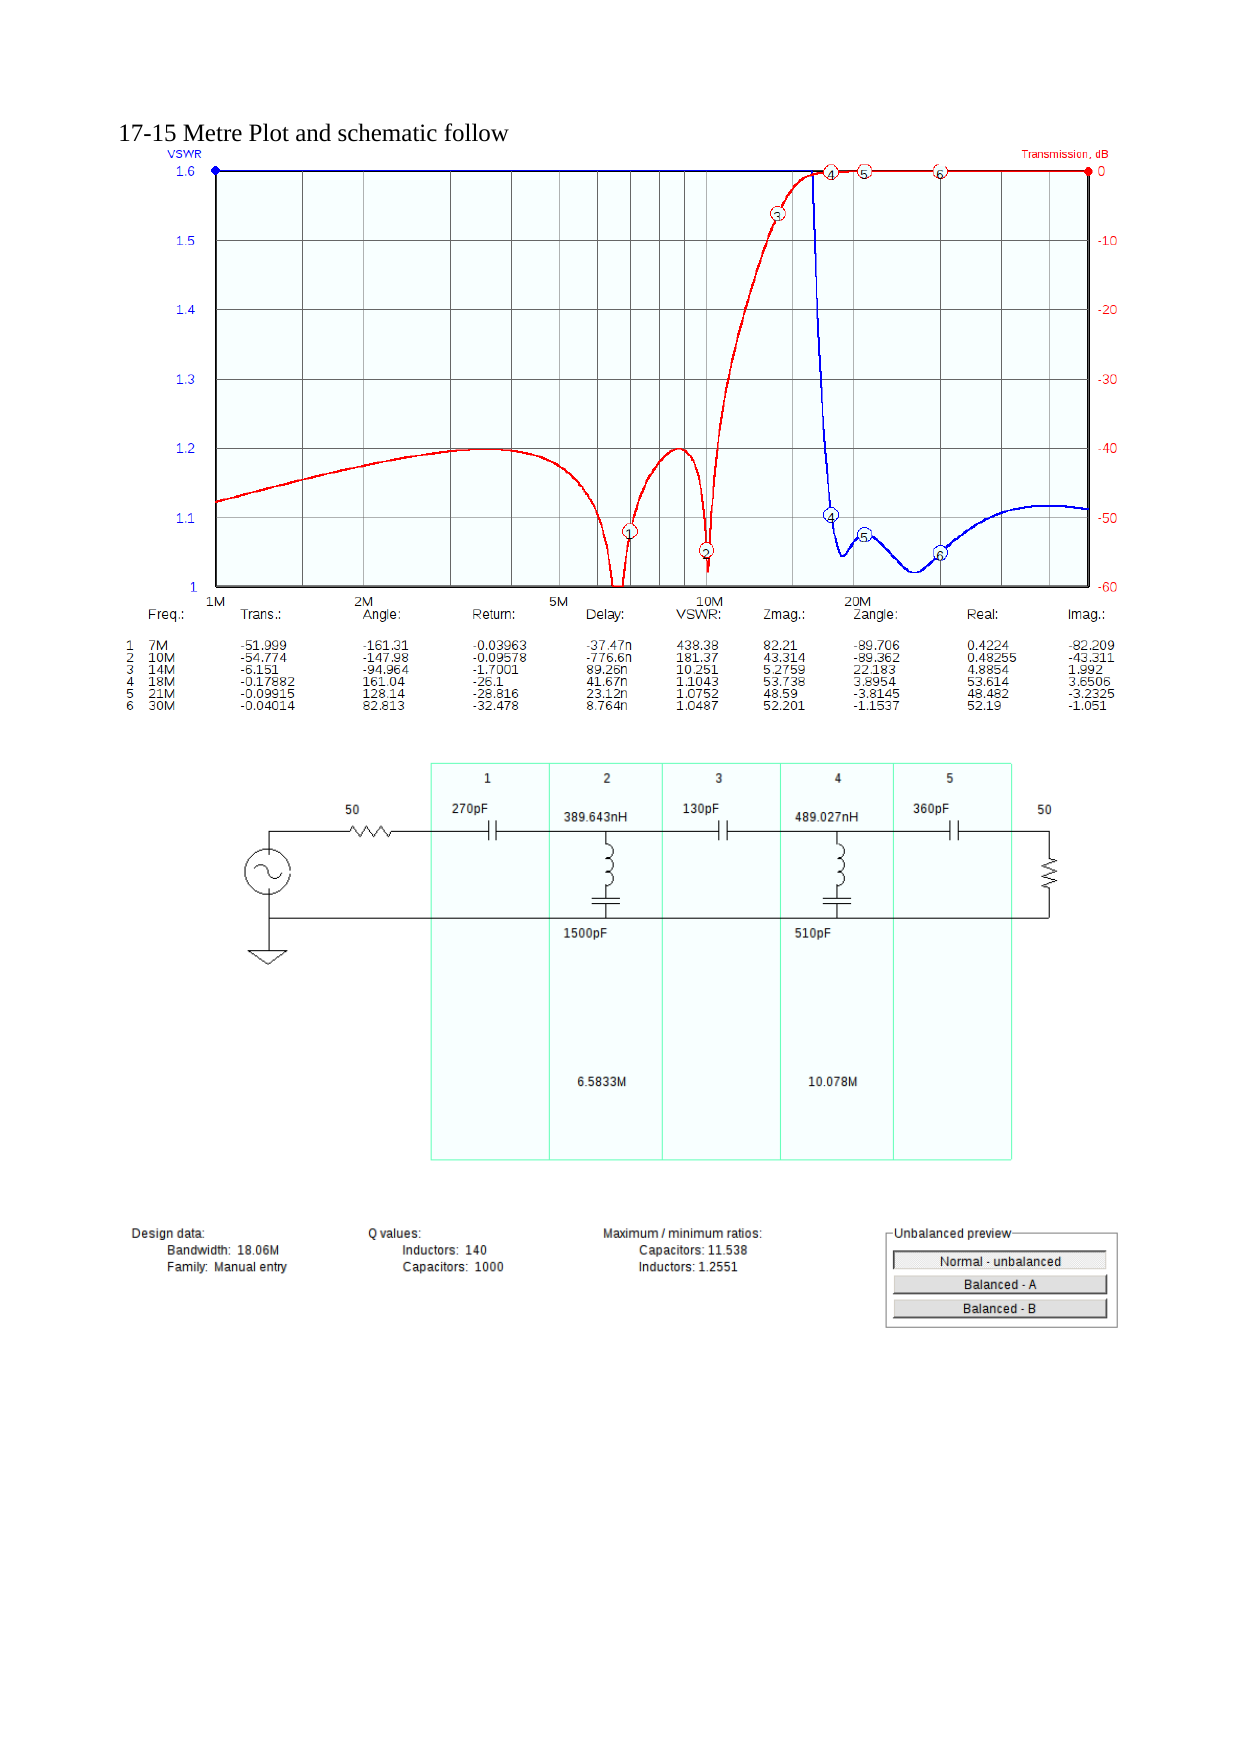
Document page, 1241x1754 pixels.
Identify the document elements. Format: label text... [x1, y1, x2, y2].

text 17-15 Metre Plot and schematic follow [118, 118, 1122, 146]
picture [118, 146, 1123, 715]
picture [118, 743, 1123, 1332]
